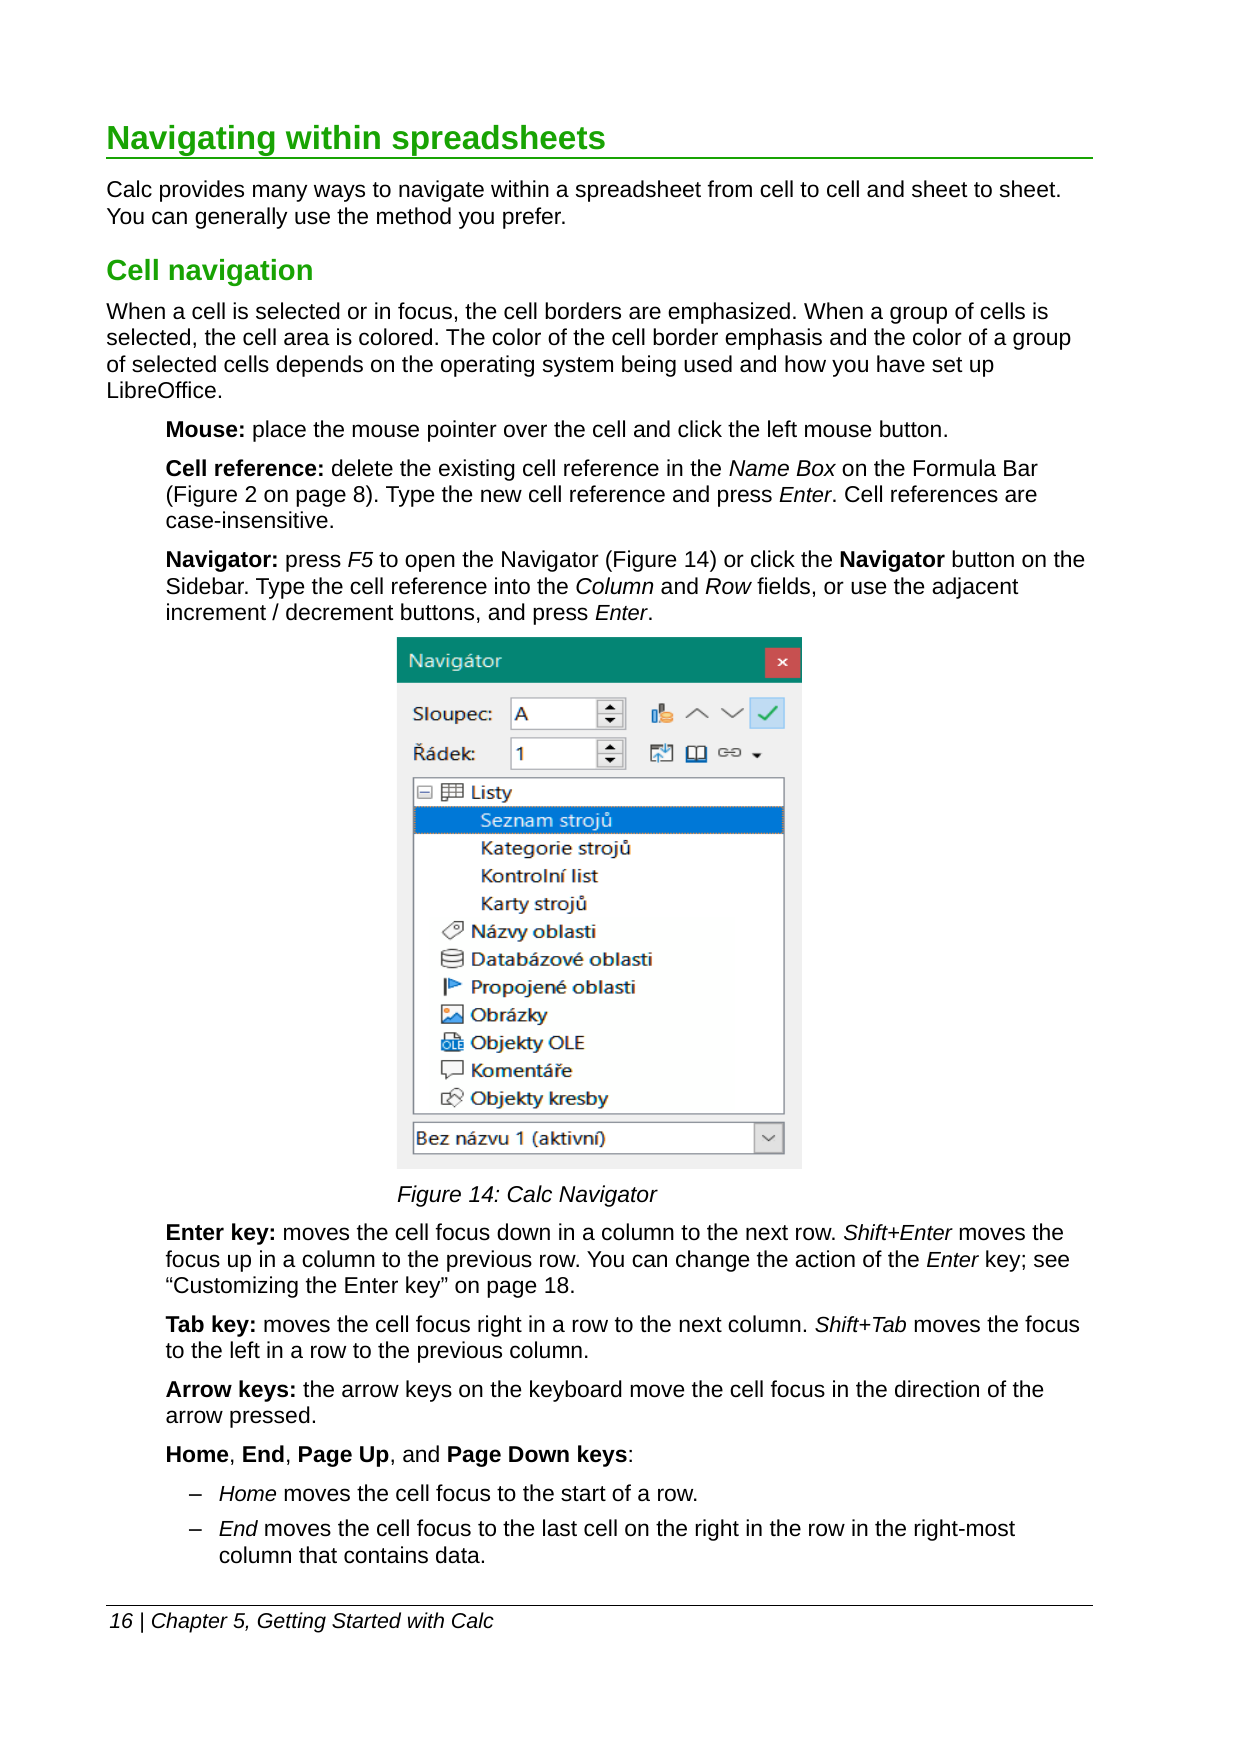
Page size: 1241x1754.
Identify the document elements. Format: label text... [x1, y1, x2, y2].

text Calc provides many ways to navigate within a spreadsheet from cell to cell and sheet to sheet. You can generally use the method you prefer. [106, 176, 1093, 229]
text Enter key: moves the cell focus down in a column to the next row. Shift+Enter moves the focus up in a column to the previous row. You can change the action of the Enter key; see “Customizing the Enter key” on page 18. [165, 1219, 1093, 1298]
text Arrow keys: the arrow keys on the keyboard move the cell focus in the direction of the arrow pressed. [165, 1376, 1093, 1429]
list End moves the cell focus to the last cell on the right in the row in the right-most column that contains data. [189, 1515, 1093, 1568]
subtitle Navigating within spreadsheets [106, 118, 1093, 157]
text Mouse: place the mouse pointer over the cell and click the left mouse button. [165, 416, 1093, 442]
picture [396, 637, 802, 1169]
text Navigator: press F5 to open the Navigator (Figure 14) or click the Navigator button on the Sidebar. Type the cell reference into the Column and Row fields, or use the adjacent increment / decrement buttons, and press Enter. [165, 546, 1093, 625]
text Tab key: moves the cell focus right in a row to the next column. Shift+Tab moves the focus to the left in a row to the previous column. [165, 1311, 1093, 1364]
list Home moves the cell focus to the start of a row. [189, 1480, 1093, 1507]
text Figure 14: Calc Navigator [397, 1181, 802, 1207]
text When a cell is selected or in focus, the cell borders are emphasized. When a group of cells is selected, the cell area is colored. The color of the cell border emphasis and the color of a group of selected cells depends on the operating system being used and how you have set up LibreOffice. [106, 298, 1093, 403]
subtitle Cell navigation [106, 253, 1093, 286]
text Home, End, Page Up, and Page Down keys: [165, 1441, 1093, 1468]
text Cell reference: delete the existing cell reference in the Name Box on the Formula Bar (Figure 2 on page 8). Type the new cell reference and press Enter. Cell references are case-insensitive. [165, 455, 1093, 534]
